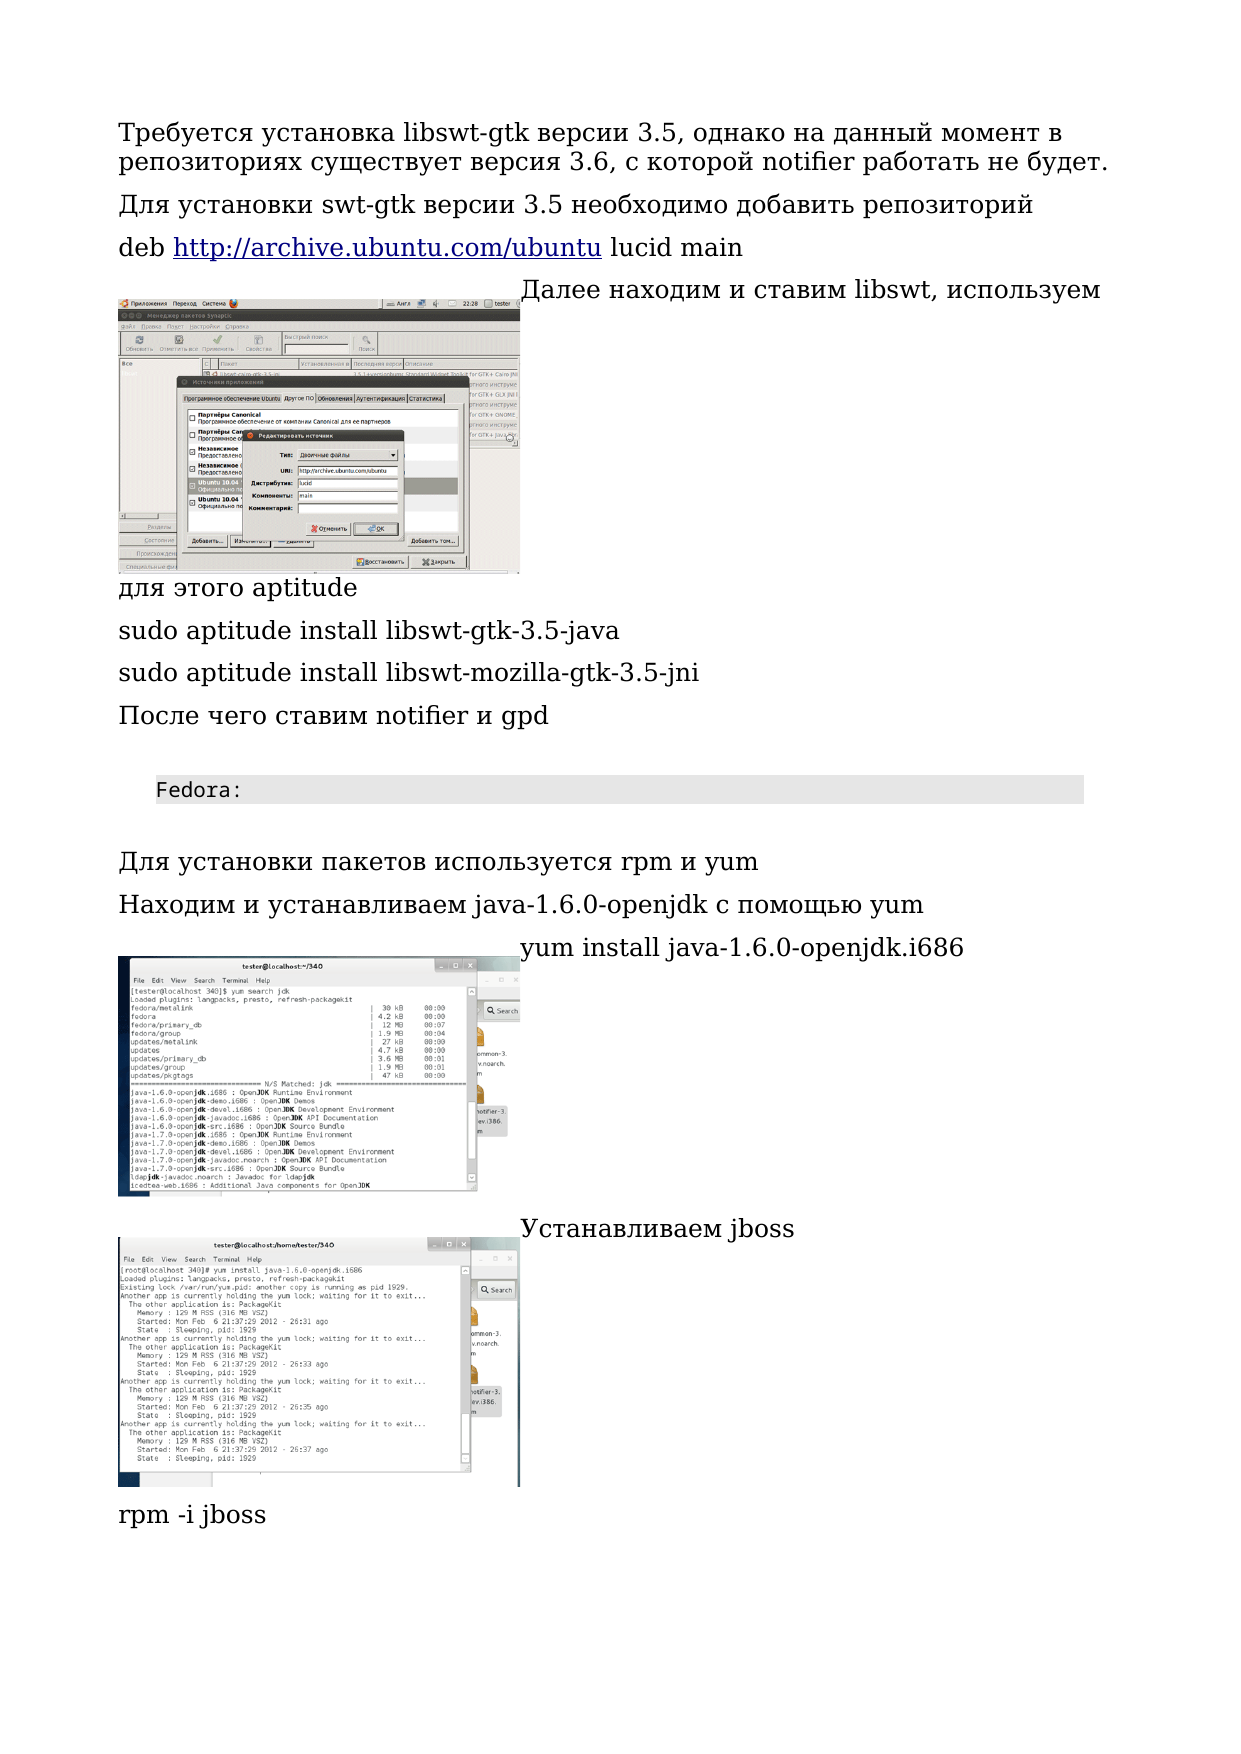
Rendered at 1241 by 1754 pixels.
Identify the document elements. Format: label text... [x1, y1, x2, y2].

text deb http://archive.ubuntu.com/ubuntu lucid main [118, 233, 1122, 262]
text rpm -i jboss [118, 1500, 1122, 1529]
text yum install java-1.6.0-openjdk.i686 [118, 933, 1122, 1201]
text После чего ставим notifier и gpd [118, 701, 1122, 730]
text Требуется установка libswt-gtk версии 3.5, однако на данный момент в репозиториях существует версия 3.6, с которой notifier работать не будет. [118, 118, 1122, 176]
text Далее находим и ставим libswt, используем для этого aptitude [118, 275, 1122, 602]
text Для установки swt-gtk версии 3.5 необходимо добавить репозиторий [118, 190, 1122, 219]
text Находим и устанавливаем java-1.6.0-openjdk с помощью yum [118, 890, 1122, 919]
picture [118, 298, 521, 574]
text Fedora: [156, 775, 1084, 804]
picture [118, 956, 521, 1201]
text sudo aptitude install libswt-gtk-3.5-java [118, 616, 1122, 645]
text Для установки пакетов используется rpm и yum [118, 847, 1122, 877]
text sudo aptitude install libswt-mozilla-gtk-3.5-jni [118, 658, 1122, 688]
picture [118, 1237, 521, 1487]
text Устанавливаем jboss [118, 1214, 1122, 1486]
